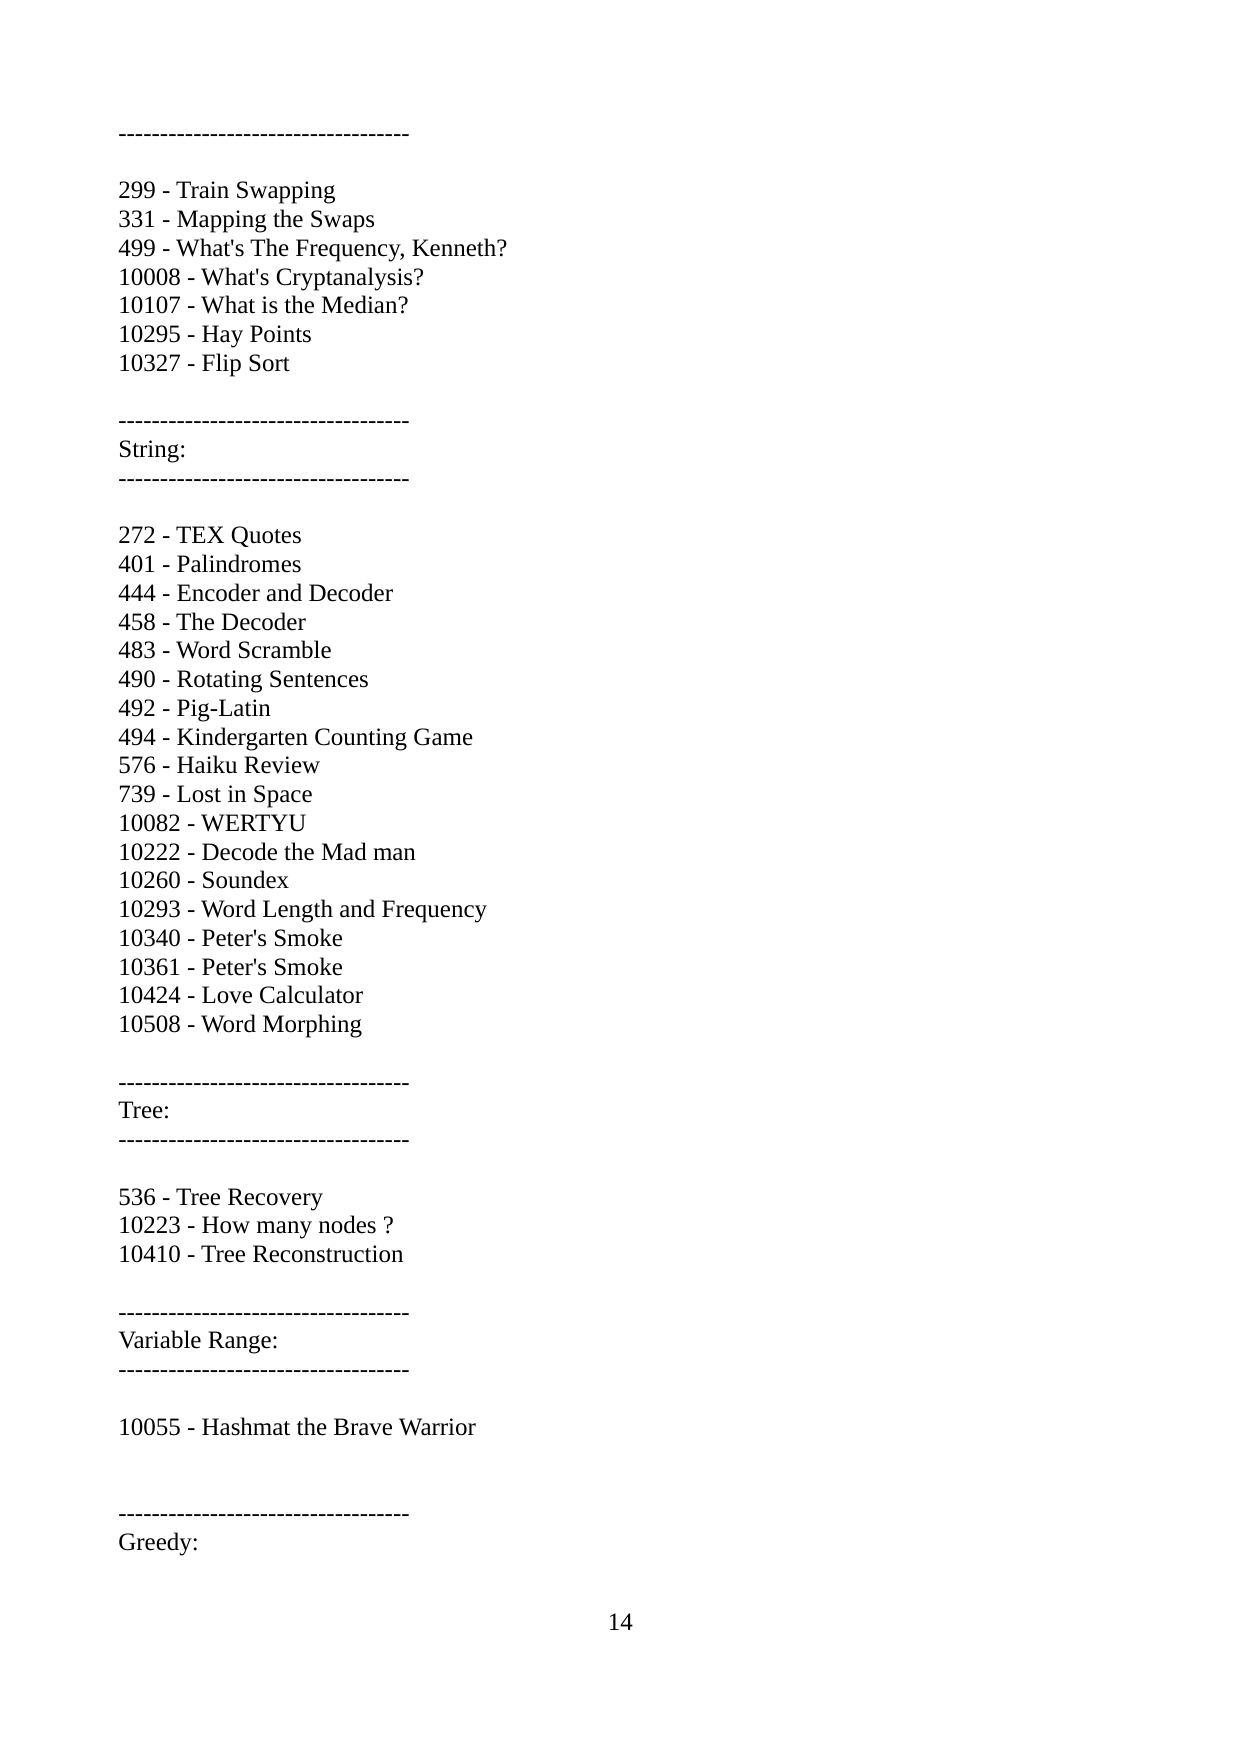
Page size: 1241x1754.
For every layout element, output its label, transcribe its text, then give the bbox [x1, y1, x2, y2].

text 10107 - What is the Median? [118, 291, 1122, 319]
text ----------------------------------- [118, 118, 1122, 147]
text 499 - What's The Frequency, Kenneth? [118, 233, 1122, 262]
text 10055 - Hashmat the Brave Warrior [118, 1412, 1122, 1441]
text 10424 - Love Calculator [118, 981, 1122, 1009]
text ----------------------------------- [118, 1297, 1122, 1326]
text 492 - Pig-Latin [118, 693, 1122, 722]
text 490 - Rotating Sentences [118, 664, 1122, 693]
text 10508 - Word Morphing [118, 1009, 1122, 1038]
text 10222 - Decode the Mad man [118, 837, 1122, 866]
text 272 - TEX Quotes [118, 521, 1122, 549]
text 331 - Mapping the Swaps [118, 204, 1122, 233]
text 10260 - Soundex [118, 866, 1122, 894]
text String: [118, 434, 1122, 463]
text 458 - The Decoder [118, 607, 1122, 636]
text ----------------------------------- [118, 1498, 1122, 1527]
text 401 - Palindromes [118, 549, 1122, 578]
text ----------------------------------- [118, 1354, 1122, 1383]
text 10082 - WERTYU [118, 808, 1122, 837]
text 10223 - How many nodes ? [118, 1211, 1122, 1239]
text 10008 - What's Cryptanalysis? [118, 262, 1122, 291]
text ----------------------------------- [118, 1124, 1122, 1153]
text 739 - Lost in Space [118, 779, 1122, 808]
text 483 - Word Scramble [118, 636, 1122, 664]
text 10410 - Tree Reconstruction [118, 1239, 1122, 1268]
text 536 - Tree Recovery [118, 1182, 1122, 1211]
text Greedy: [118, 1527, 1122, 1556]
text 494 - Kindergarten Counting Game [118, 722, 1122, 751]
text 576 - Haiku Review [118, 751, 1122, 779]
text 10340 - Peter's Smoke [118, 923, 1122, 952]
text 10327 - Flip Sort [118, 348, 1122, 377]
text Tree: [118, 1096, 1122, 1124]
text 10295 - Hay Points [118, 319, 1122, 348]
text Variable Range: [118, 1326, 1122, 1354]
text 444 - Encoder and Decoder [118, 578, 1122, 607]
text 299 - Train Swapping [118, 176, 1122, 204]
text 10361 - Peter's Smoke [118, 952, 1122, 981]
text ----------------------------------- [118, 1067, 1122, 1096]
text ----------------------------------- [118, 463, 1122, 492]
text ----------------------------------- [118, 406, 1122, 434]
text 10293 - Word Length and Frequency [118, 894, 1122, 923]
